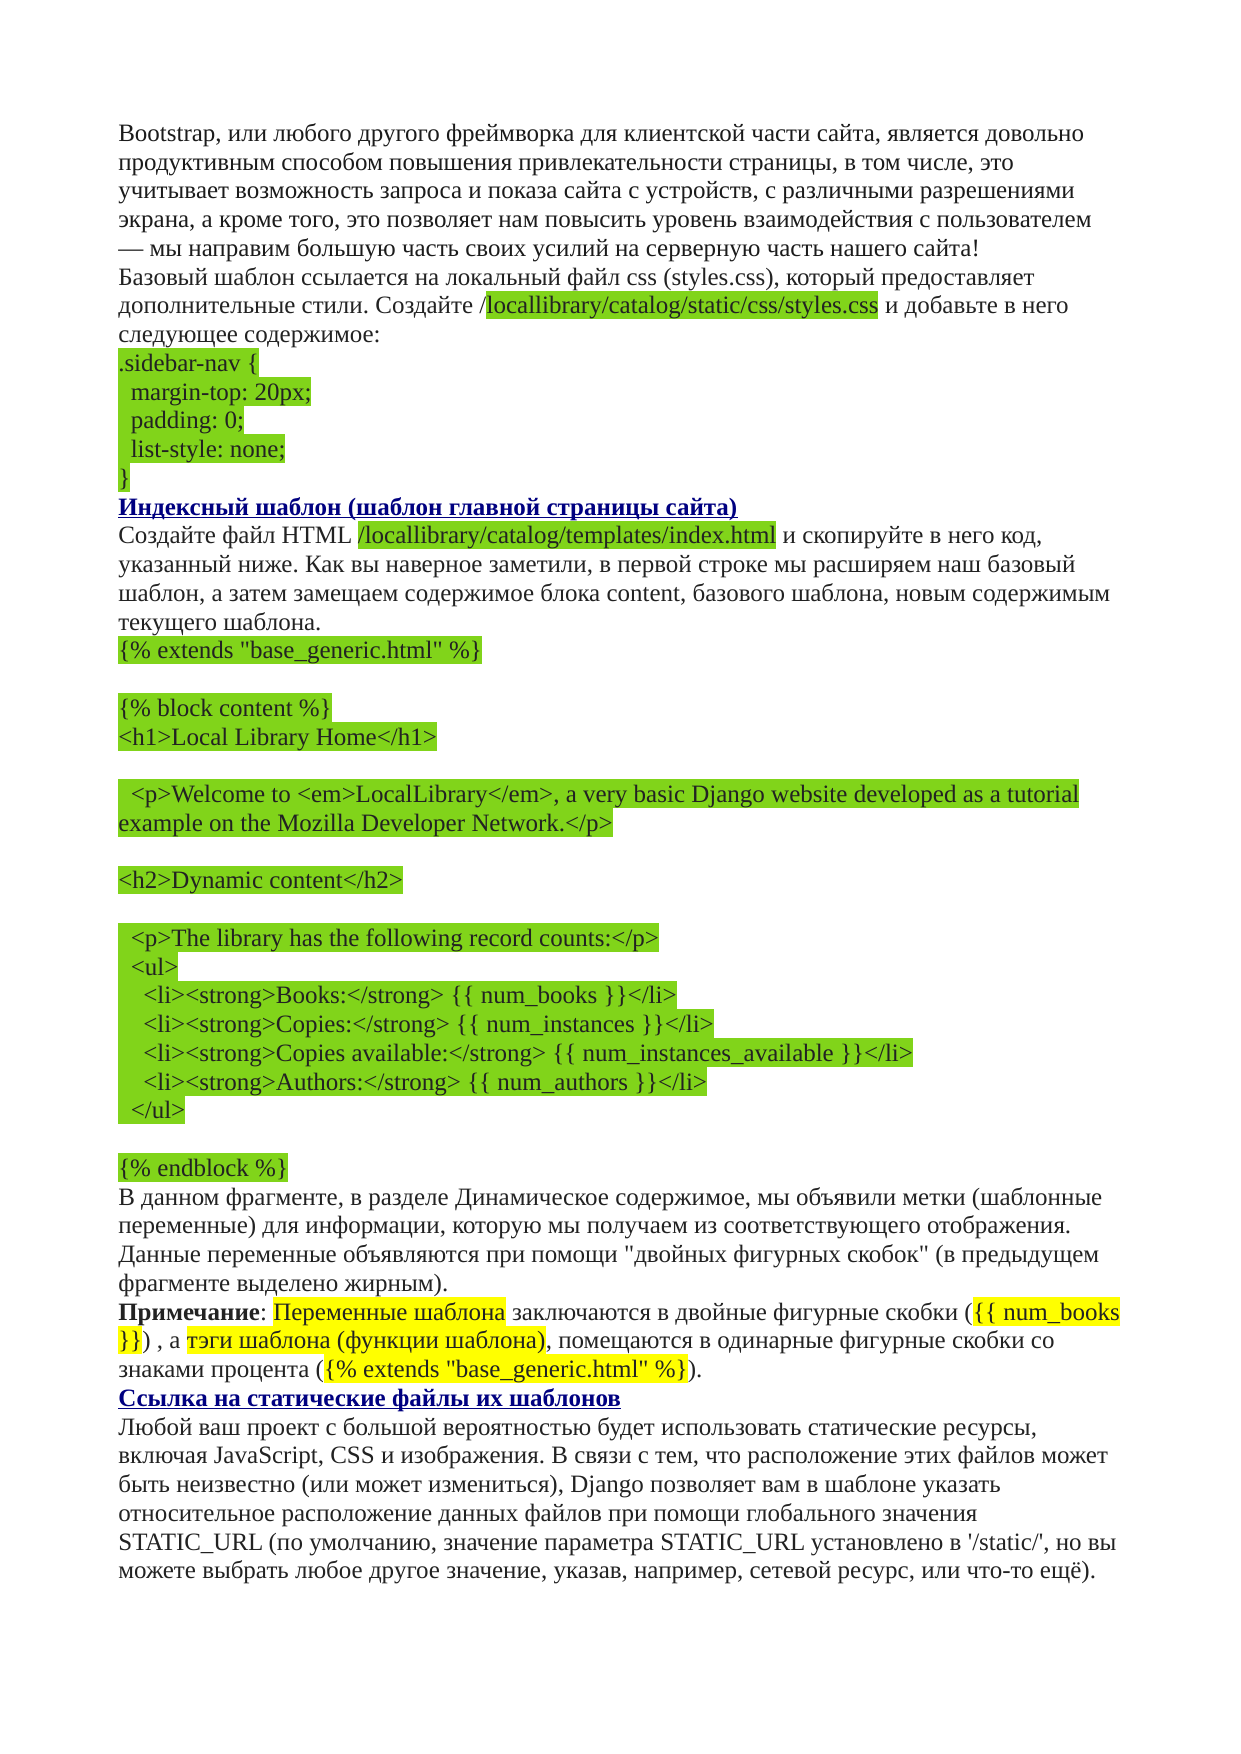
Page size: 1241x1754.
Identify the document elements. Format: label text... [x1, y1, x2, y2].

text .sidebar-nav { [118, 348, 1122, 377]
text <ul> [118, 952, 1122, 981]
text <li><strong>Authors:</strong> {{ num_authors }}</li> [118, 1067, 1122, 1096]
text <h2>Dynamic content</h2> [118, 866, 1122, 894]
text {% block content %} [118, 693, 1122, 722]
text Примечание: Переменные шаблона заключаются в двойные фигурные скобки ({{ num_books }}) , а тэги шаблона (функции шаблона), помещаются в одинарные фигурные скобки со знаками процента ({% extends "base_generic.html" %}). [118, 1297, 1122, 1383]
text } [118, 463, 1122, 492]
text <li><strong>Books:</strong> {{ num_books }}</li> [118, 981, 1122, 1009]
text <h1>Local Library Home</h1> [118, 722, 1122, 751]
text В данном фрагменте, в разделе Динамическое содержимое, мы объявили метки (шаблонные переменные) для информации, которую мы получаем из соответствующего отображения. Данные переменные объявляются при помощи "двойных фигурных скобок" (в предыдущем фрагменте выделено жирным). [118, 1182, 1122, 1297]
text {% endblock %} [118, 1153, 1122, 1182]
text Ссылка на статические файлы их шаблонов [118, 1383, 1122, 1412]
text <p>The library has the following record counts:</p> [118, 923, 1122, 952]
text Любой ваш проект с большой вероятностью будет использовать статические ресурсы, включая JavaScript, CSS и изображения. В связи с тем, что расположение этих файлов может быть неизвестно (или может измениться), Django позволяет вам в шаблоне указать относительное расположение данных файлов при помощи глобального значения STATIC_URL (по умолчанию, значение параметра STATIC_URL установлено в '/static/', но вы можете выбрать любое другое значение, указав, например, сетевой ресурс, или что-то ещё). [118, 1412, 1122, 1584]
text <p>Welcome to <em>LocalLibrary</em>, a very basic Django website developed as a tutorial example on the Mozilla Developer Network.</p> [118, 779, 1122, 837]
text Базовый шаблон ссылается на локальный файл css (styles.css), который предоставляет дополнительные стили. Создайте /locallibrary/catalog/static/css/styles.css и добавьте в него следующее содержимое: [118, 262, 1122, 348]
text Bootstrap, или любого другого фреймворка для клиентской части сайта, является довольно продуктивным способом повышения привлекательности страницы, в том числе, это учитывает возможность запроса и показа сайта с устройств, с различными разрешениями экрана, а кроме того, это позволяет нам повысить уровень взаимодействия с пользователем — мы направим большую часть своих усилий на серверную часть нашего сайта! [118, 118, 1122, 262]
text {% extends "base_generic.html" %} [118, 636, 1122, 664]
text Создайте файл HTML /locallibrary/catalog/templates/index.html и скопируйте в него код, указанный ниже. Как вы наверное заметили, в первой строке мы расширяем наш базовый шаблон, а затем замещаем содержимое блока content, базового шаблона, новым содержимым текущего шаблона. [118, 521, 1122, 636]
text </ul> [118, 1096, 1122, 1124]
text list-style: none; [118, 434, 1122, 463]
text margin-top: 20px; [118, 377, 1122, 406]
text padding: 0; [118, 406, 1122, 434]
text <li><strong>Copies available:</strong> {{ num_instances_available }}</li> [118, 1038, 1122, 1067]
text Индексный шаблон (шаблон главной страницы сайта) [118, 492, 1122, 521]
text <li><strong>Copies:</strong> {{ num_instances }}</li> [118, 1009, 1122, 1038]
